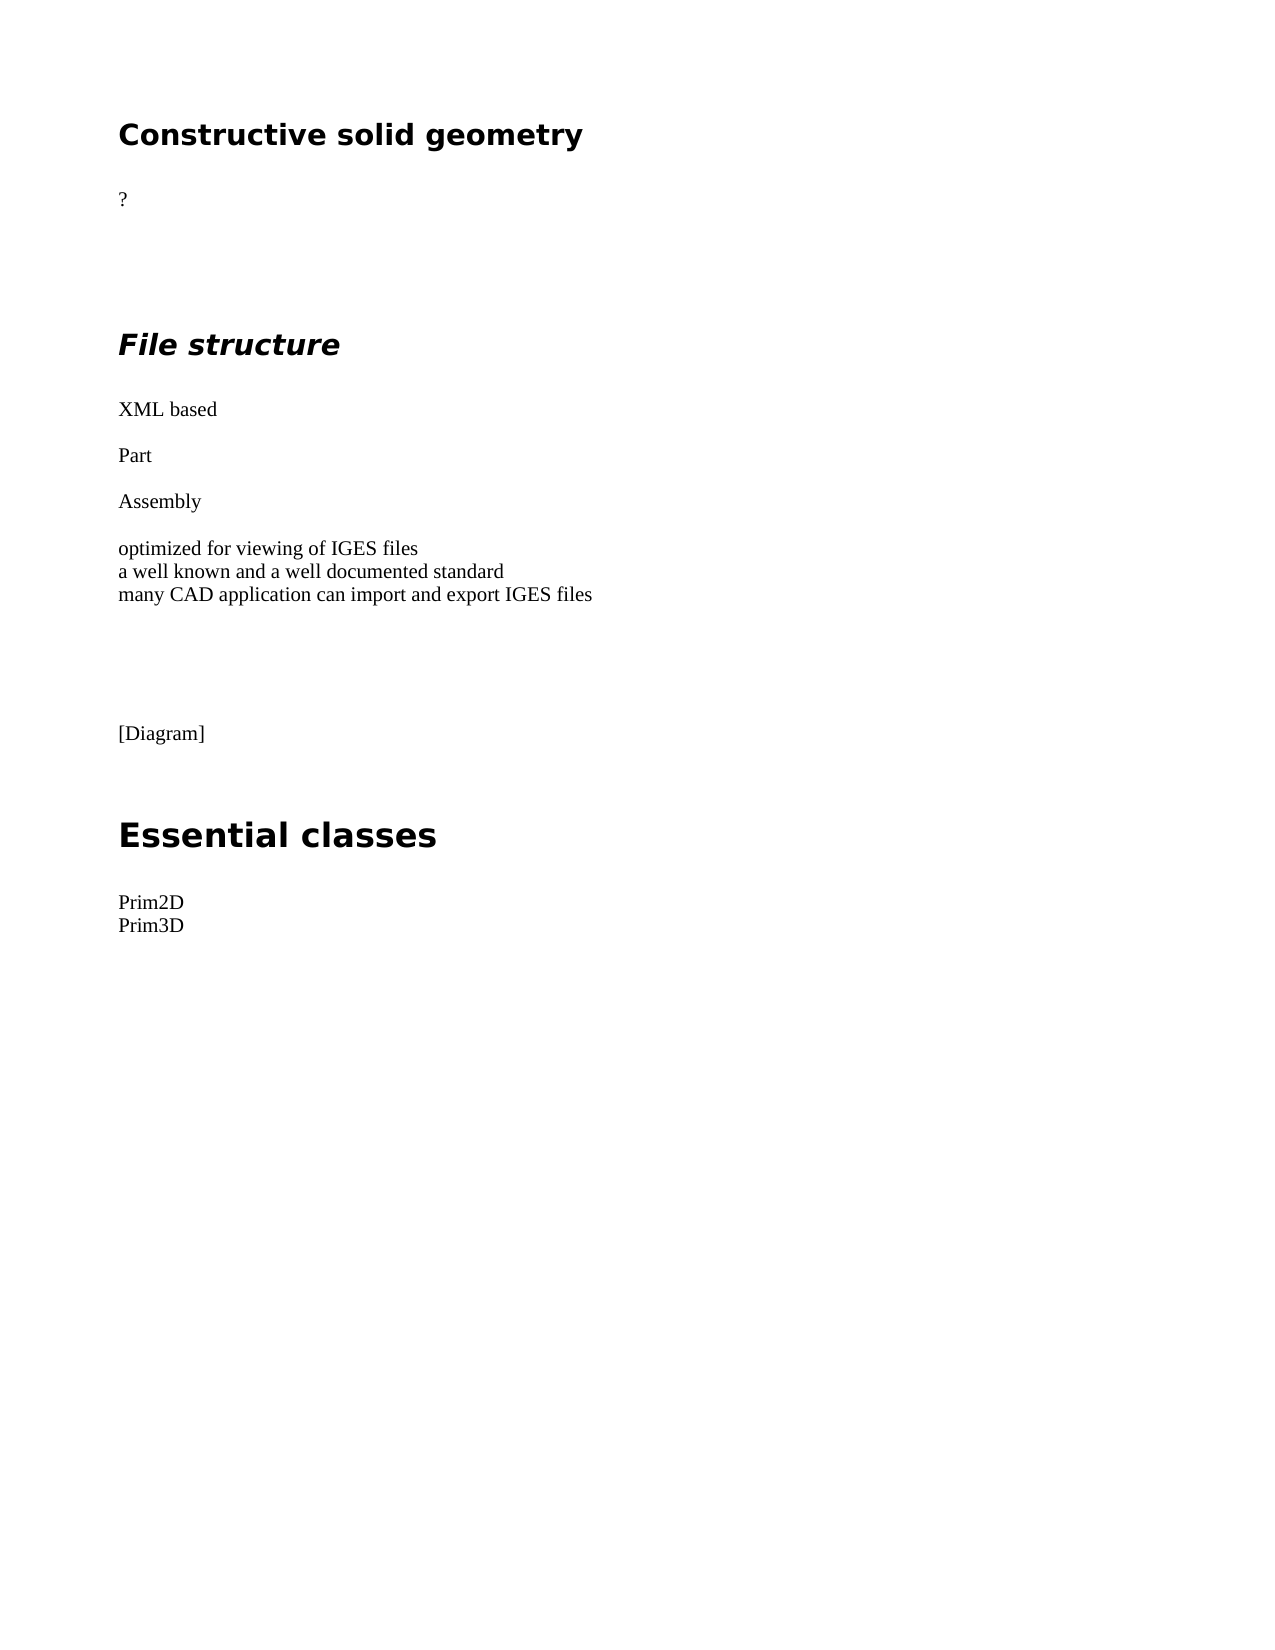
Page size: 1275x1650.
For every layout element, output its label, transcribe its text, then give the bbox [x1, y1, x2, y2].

subtitle Constructive solid geometry [118, 118, 1157, 152]
text many CAD application can import and export IGES files [118, 583, 1157, 606]
text optimized for viewing of IGES files [118, 537, 1157, 560]
text ? [118, 188, 1157, 211]
text Prim3D [118, 914, 1157, 937]
text Part [118, 444, 1157, 467]
text Assembly [118, 490, 1157, 513]
text a well known and a well documented standard [118, 560, 1157, 583]
text XML based [118, 398, 1157, 421]
text [Diagram] [118, 722, 1157, 745]
subtitle Essential classes [118, 816, 1157, 855]
text Prim2D [118, 891, 1157, 914]
subtitle File structure [118, 328, 1157, 362]
